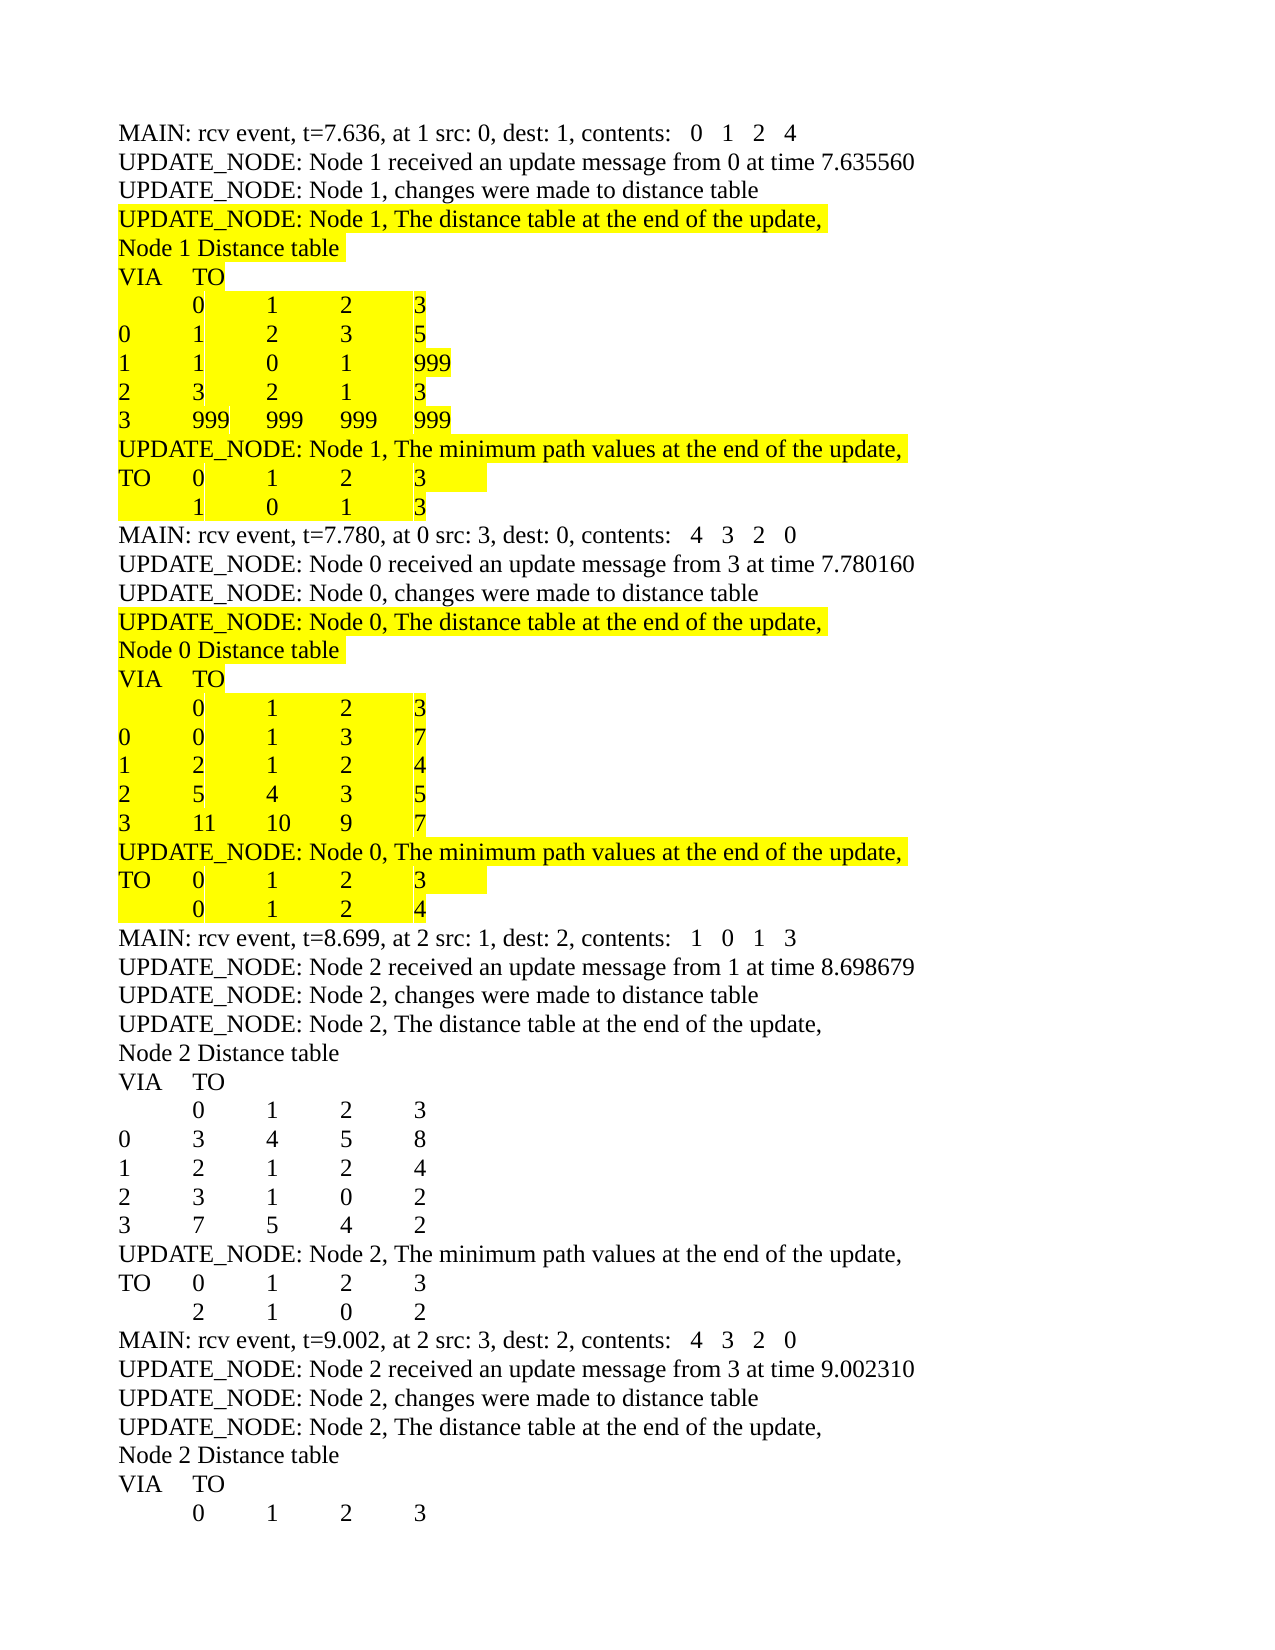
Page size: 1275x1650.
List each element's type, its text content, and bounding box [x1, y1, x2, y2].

text Node 0 Distance table [118, 636, 1157, 664]
text UPDATE_NODE: Node 2, changes were made to distance table [118, 1383, 1157, 1412]
text UPDATE_NODE: Node 2, The distance table at the end of the update, [118, 1412, 1157, 1441]
text 1 1 0 1 999 [118, 348, 1157, 377]
text 0 0 1 3 7 [118, 722, 1157, 751]
text 0 1 2 3 [118, 693, 1157, 722]
text MAIN: rcv event, t=8.699, at 2 src: 1, dest: 2, contents: 1 0 1 3 [118, 923, 1157, 952]
text 0 1 2 3 [118, 1096, 1157, 1124]
text 1 2 1 2 4 [118, 751, 1157, 779]
text MAIN: rcv event, t=7.636, at 1 src: 0, dest: 1, contents: 0 1 2 4 [118, 118, 1157, 147]
text UPDATE_NODE: Node 0, changes were made to distance table [118, 578, 1157, 607]
text 3 11 10 9 7 [118, 808, 1157, 837]
text UPDATE_NODE: Node 2 received an update message from 3 at time 9.002310 [118, 1354, 1157, 1383]
text 1 2 1 2 4 [118, 1153, 1157, 1182]
text 0 1 2 3 [118, 1498, 1157, 1527]
text 2 5 4 3 5 [118, 779, 1157, 808]
text VIA TO [118, 664, 1157, 693]
text 0 3 4 5 8 [118, 1124, 1157, 1153]
text UPDATE_NODE: Node 1 received an update message from 0 at time 7.635560 [118, 147, 1157, 176]
text Node 2 Distance table [118, 1038, 1157, 1067]
text 2 1 0 2 [118, 1297, 1157, 1326]
text MAIN: rcv event, t=9.002, at 2 src: 3, dest: 2, contents: 4 3 2 0 [118, 1326, 1157, 1354]
text UPDATE_NODE: Node 0, The distance table at the end of the update, [118, 607, 1157, 636]
text 0 1 2 3 5 [118, 319, 1157, 348]
text UPDATE_NODE: Node 2, The distance table at the end of the update, [118, 1009, 1157, 1038]
text VIA TO [118, 262, 1157, 291]
text 2 3 2 1 3 [118, 377, 1157, 406]
text 2 3 1 0 2 [118, 1182, 1157, 1211]
text Node 2 Distance table [118, 1441, 1157, 1469]
text UPDATE_NODE: Node 0 received an update message from 3 at time 7.780160 [118, 549, 1157, 578]
text TO 0 1 2 3 [118, 463, 1157, 492]
text UPDATE_NODE: Node 2, The minimum path values at the end of the update, [118, 1239, 1157, 1268]
text TO 0 1 2 3 [118, 866, 1157, 894]
text 3 999 999 999 999 [118, 406, 1157, 434]
text Node 1 Distance table [118, 233, 1157, 262]
text UPDATE_NODE: Node 2 received an update message from 1 at time 8.698679 [118, 952, 1157, 981]
text TO 0 1 2 3 [118, 1268, 1157, 1297]
text UPDATE_NODE: Node 1, changes were made to distance table [118, 176, 1157, 204]
text UPDATE_NODE: Node 2, changes were made to distance table [118, 981, 1157, 1009]
text MAIN: rcv event, t=7.780, at 0 src: 3, dest: 0, contents: 4 3 2 0 [118, 521, 1157, 549]
text UPDATE_NODE: Node 0, The minimum path values at the end of the update, [118, 837, 1157, 866]
text 0 1 2 3 [118, 291, 1157, 319]
text UPDATE_NODE: Node 1, The minimum path values at the end of the update, [118, 434, 1157, 463]
text 0 1 2 4 [118, 894, 1157, 923]
text VIA TO [118, 1067, 1157, 1096]
text 3 7 5 4 2 [118, 1211, 1157, 1239]
text UPDATE_NODE: Node 1, The distance table at the end of the update, [118, 204, 1157, 233]
text VIA TO [118, 1469, 1157, 1498]
text 1 0 1 3 [118, 492, 1157, 521]
